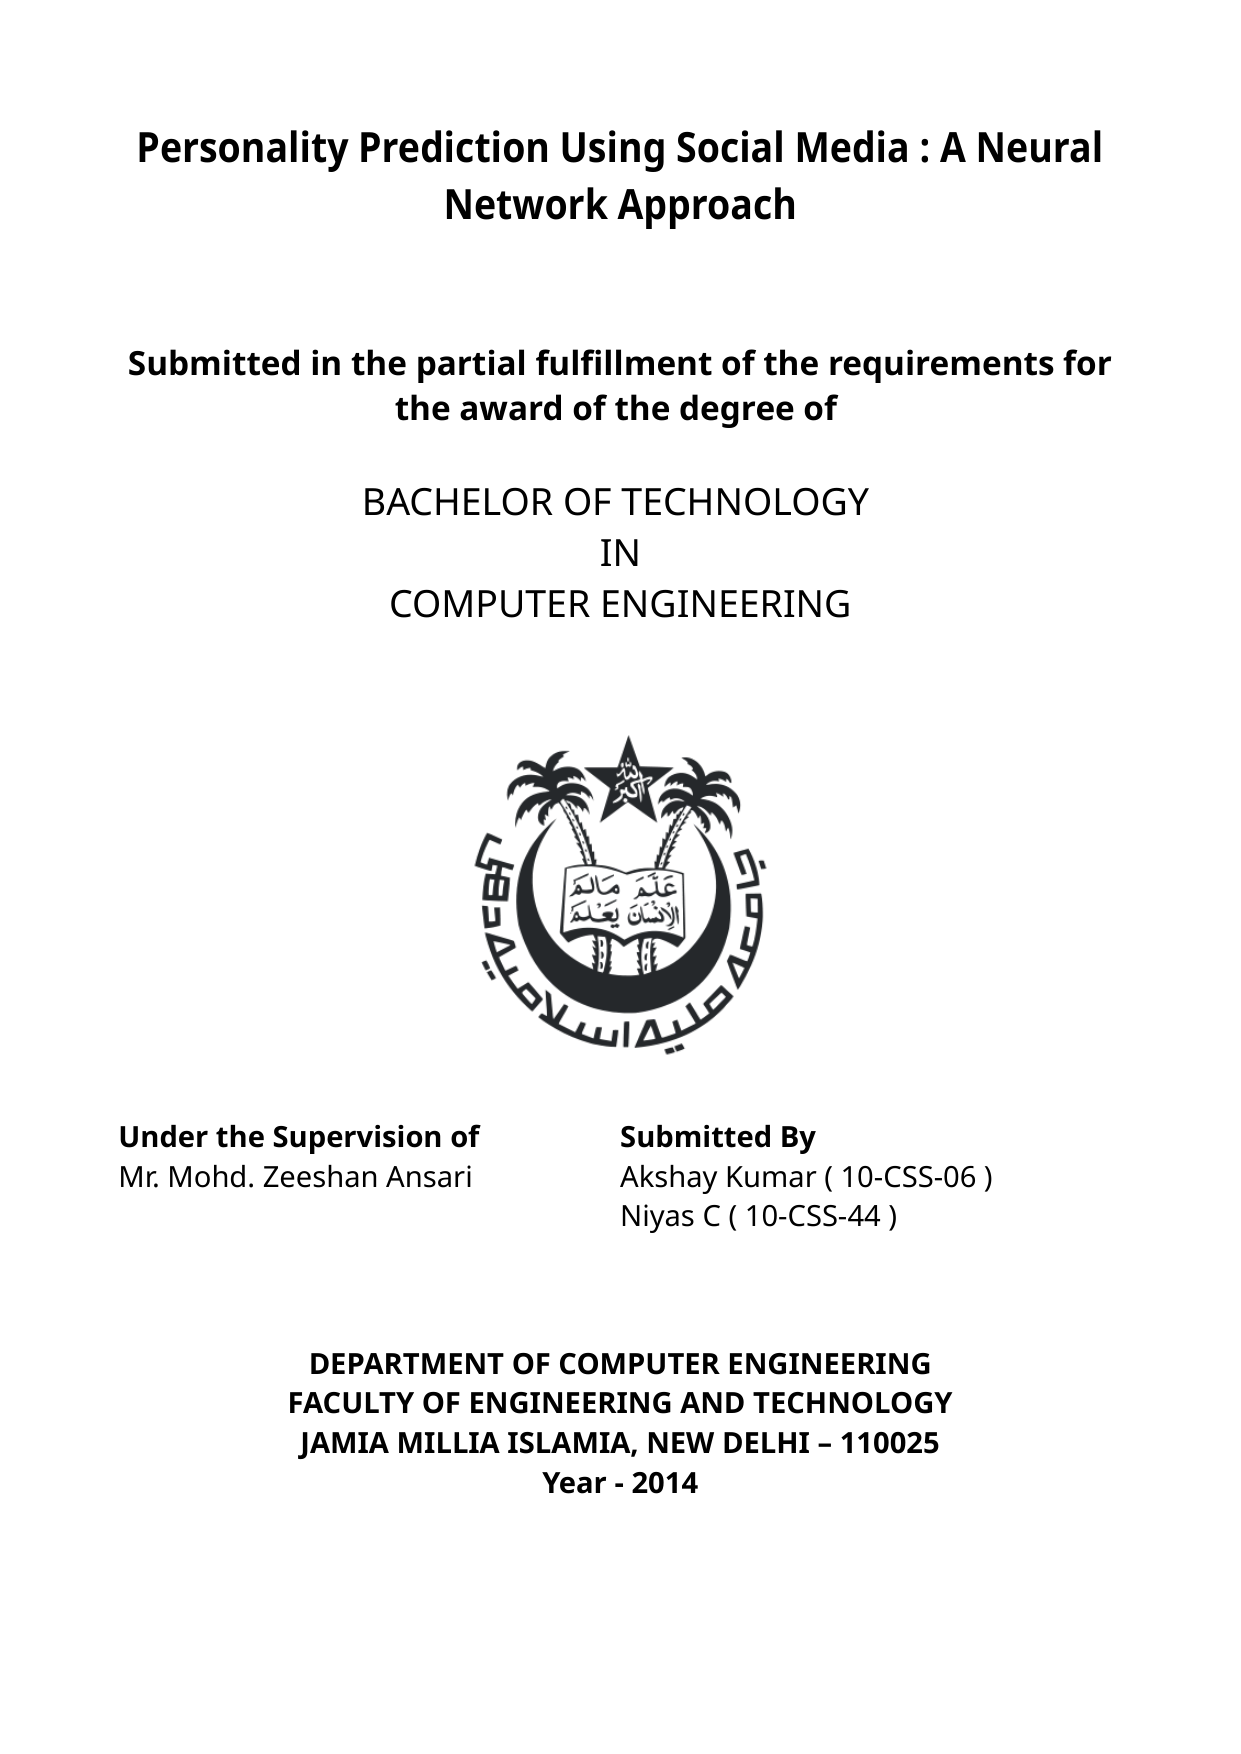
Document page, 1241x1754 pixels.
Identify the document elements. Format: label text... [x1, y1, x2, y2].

picture [468, 731, 772, 1060]
text Submitted in the partial fulfillment of the requirements for the award of the degree of [118, 339, 1122, 430]
text DEPARTMENT OF COMPUTER ENGINEERING [118, 1343, 1122, 1383]
text COMPUTER ENGINEERING [118, 578, 1122, 629]
text Year - 2014 [118, 1462, 1122, 1502]
table_header Submitted By Akshay Kumar ( 10-CSS-06 ) Niyas C ( 10-CSS-44 ) [620, 1116, 1122, 1235]
text JAMIA MILLIA ISLAMIA, NEW DELHI – 110025 [118, 1422, 1122, 1462]
text FACULTY OF ENGINEERING AND TECHNOLOGY [118, 1383, 1122, 1422]
text Personality Prediction Using Social Media : A Neural Network Approach [88, 118, 1152, 232]
text BACHELOR OF TECHNOLOGY [118, 476, 1122, 527]
text IN [118, 527, 1122, 578]
table_header Under the Supervision of Mr. Mohd. Zeeshan Ansari [118, 1116, 620, 1235]
